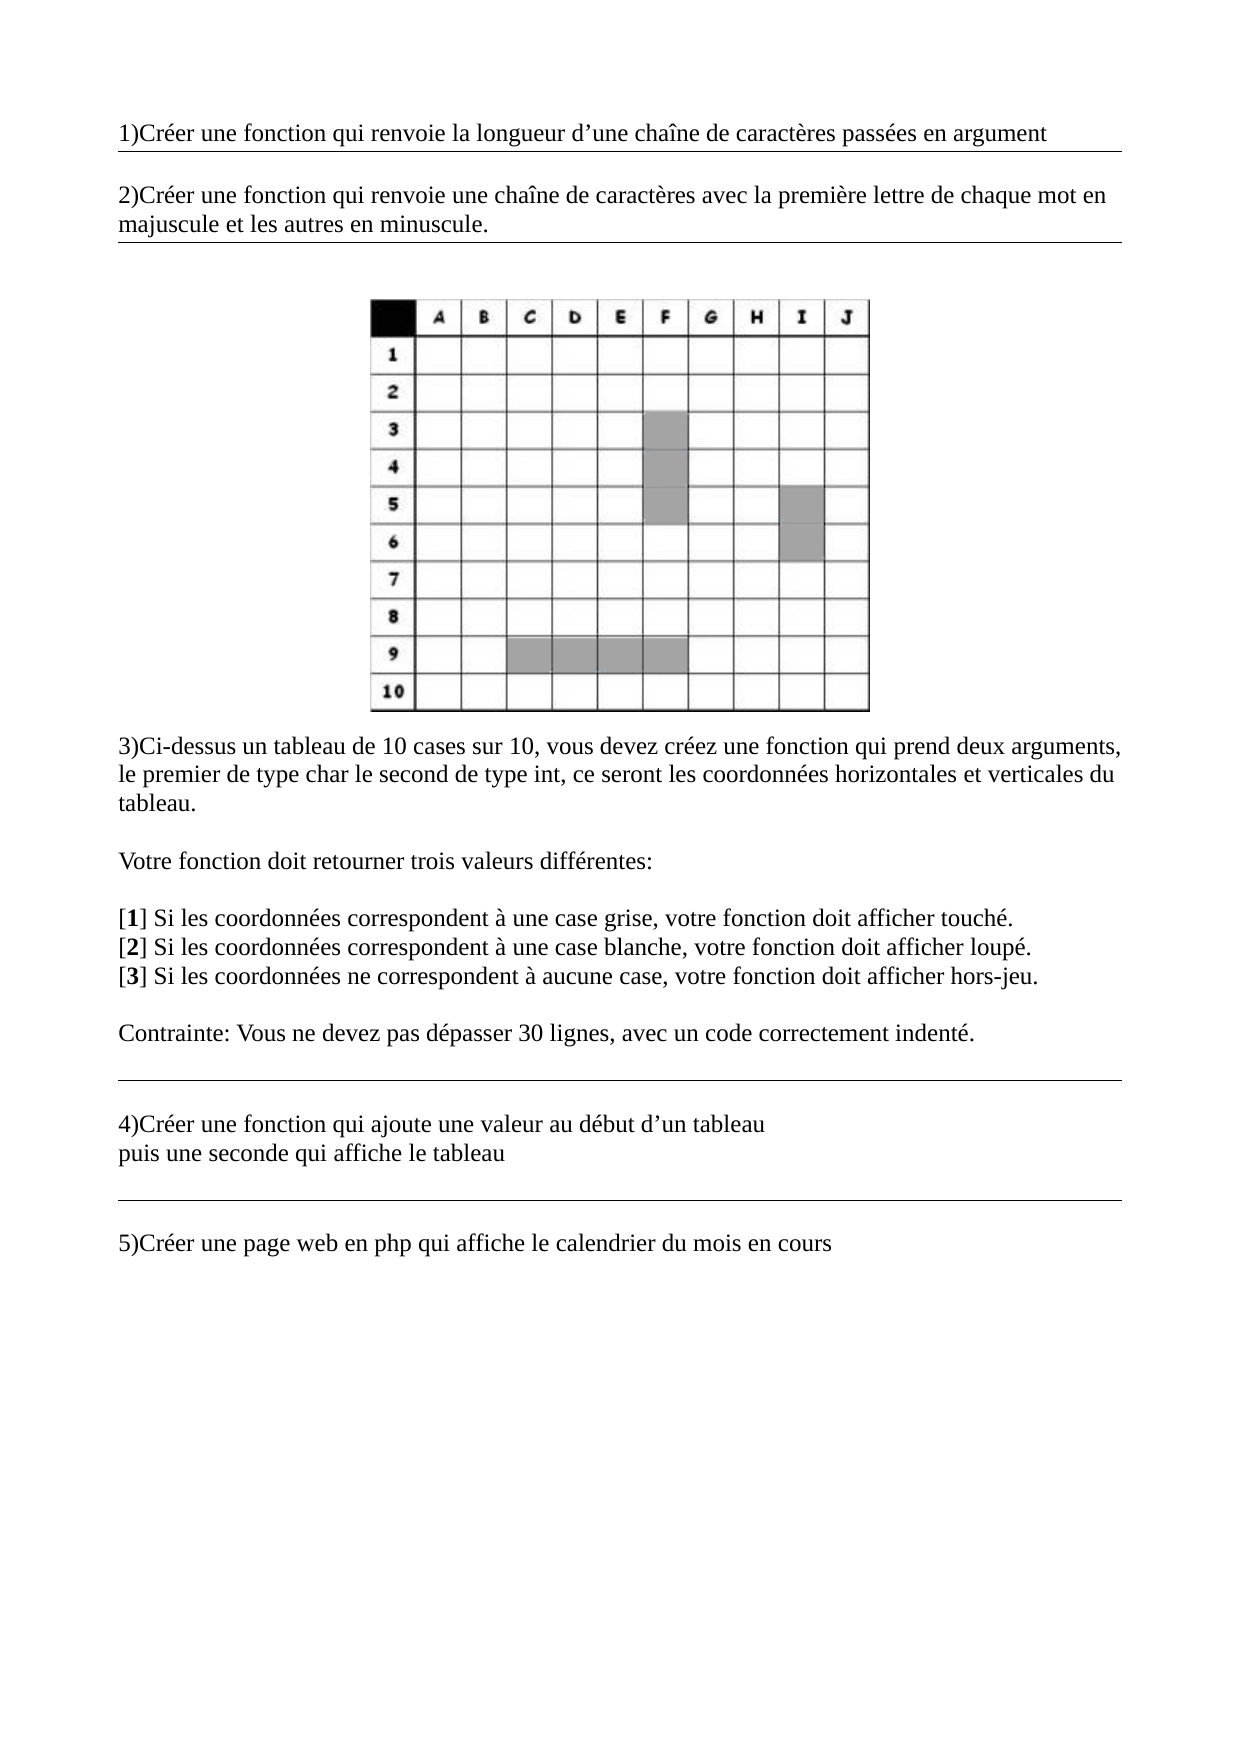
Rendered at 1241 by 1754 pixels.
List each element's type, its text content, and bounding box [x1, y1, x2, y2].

text 5)Créer une page web en php qui affiche le calendrier du mois en cours [118, 1228, 1122, 1257]
text puis une seconde qui affiche le tableau [118, 1138, 1122, 1167]
text 1)Créer une fonction qui renvoie la longueur d’une chaîne de caractères passées en argument [118, 118, 1122, 151]
text 3)Ci-dessus un tableau de 10 cases sur 10, vous devez créez une fonction qui prend deux arguments, le premier de type char le second de type int, ce seront les coordonnées horizontales et verticales du tableau. Votre fonction doit retourner trois valeurs différentes: [1] Si les coordonnées correspondent à une case grise, votre fonction doit afficher touché. [2] Si les coordonnées correspondent à une case blanche, votre fonction doit afficher loupé. [3] Si les coordonnées ne correspondent à aucune case, votre fonction doit afficher hors-jeu. Contrainte: Vous ne devez pas dépasser 30 lignes, avec un code correctement indenté. [118, 731, 1122, 1047]
text 4)Créer une fonction qui ajoute une valeur au début d’un tableau [118, 1109, 1122, 1138]
picture [370, 299, 870, 712]
text 2)Créer une fonction qui renvoie une chaîne de caractères avec la première lettre de chaque mot en majuscule et les autres en minuscule. [118, 180, 1122, 242]
